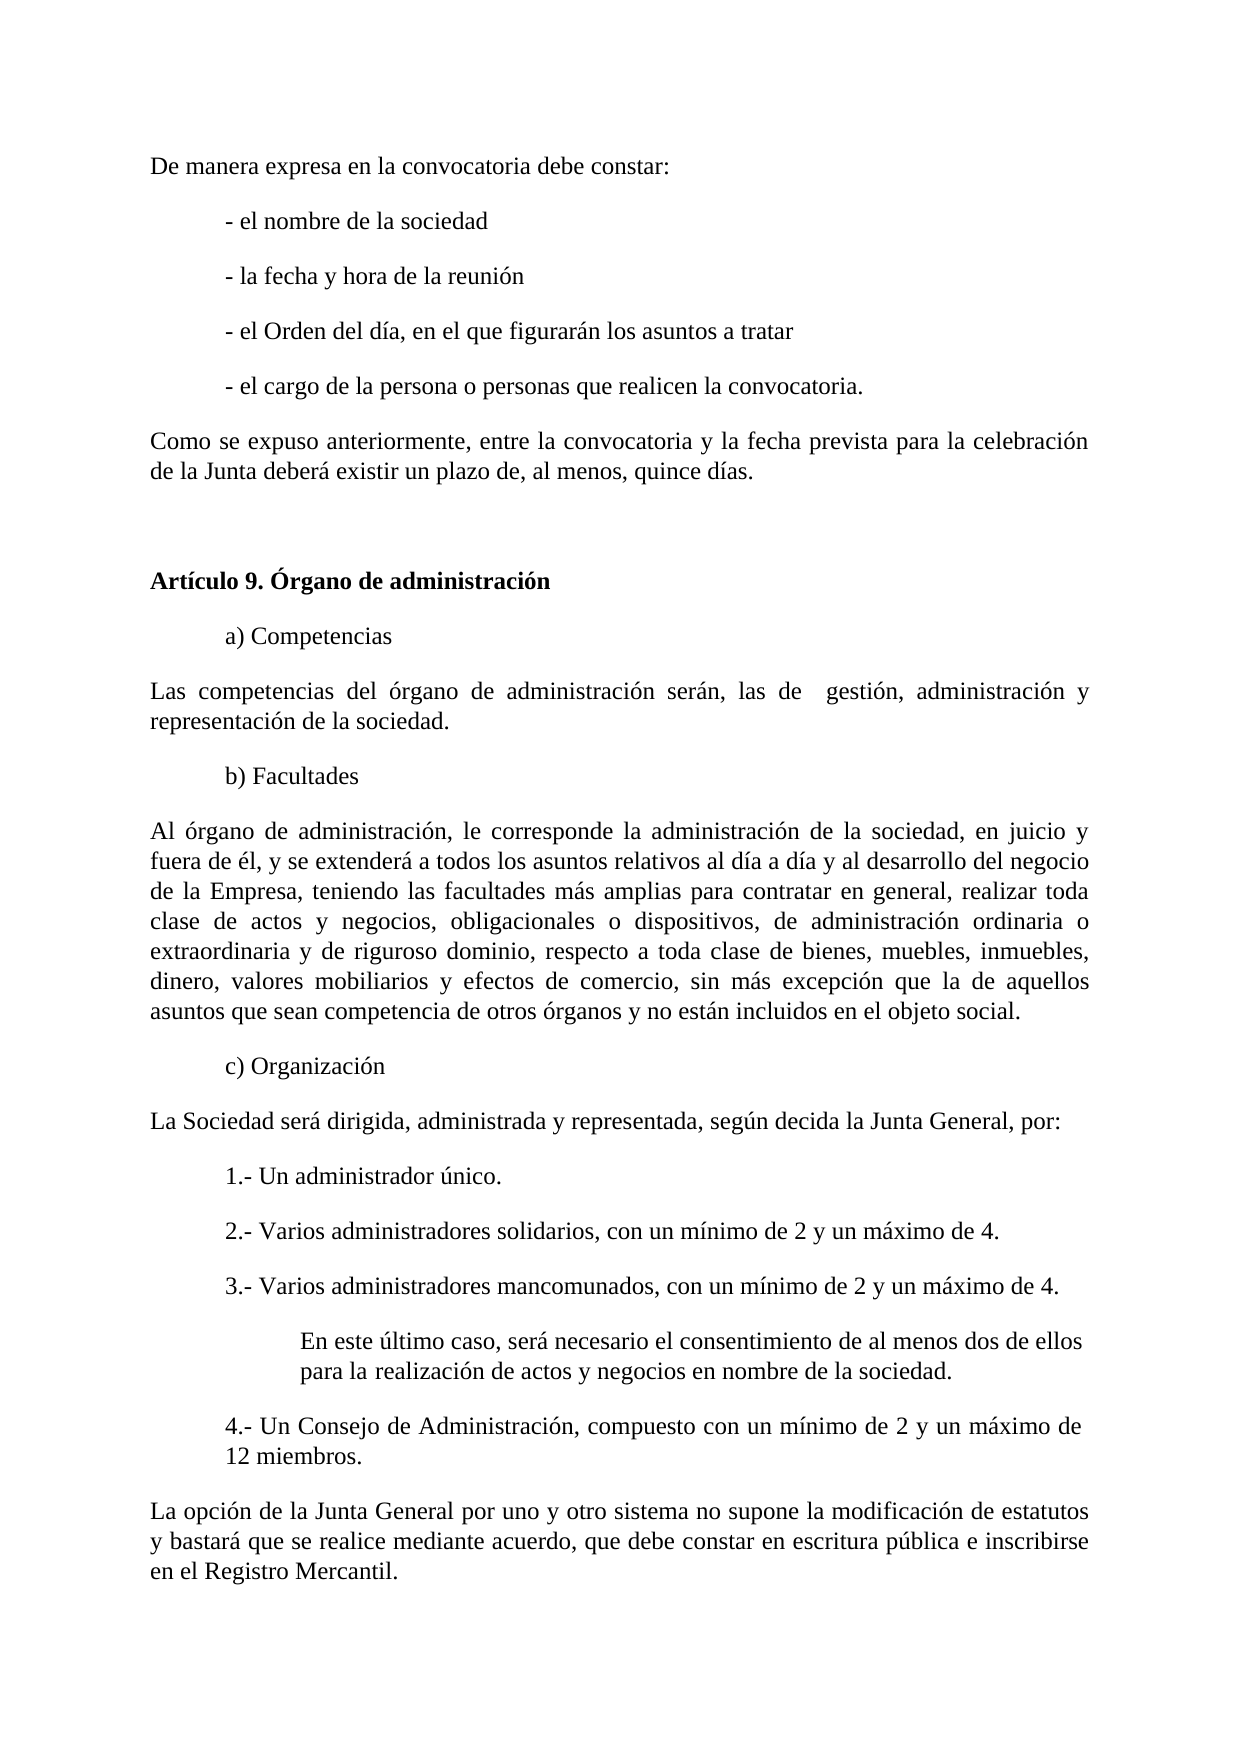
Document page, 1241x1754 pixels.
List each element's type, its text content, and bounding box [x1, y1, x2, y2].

text Como se expuso anteriormente, entre la convocatoria y la fecha prevista para la celebración de la Junta deberá existir un plazo de, al menos, quince días. [150, 425, 1090, 485]
text 3.- Varios administradores mancomunados, con un mínimo de 2 y un máximo de 4. [150, 1270, 1090, 1300]
text Artículo 9. Órgano de administración [150, 565, 1090, 595]
text 2.- Varios administradores solidarios, con un mínimo de 2 y un máximo de 4. [150, 1215, 1090, 1245]
text En este último caso, será necesario el consentimiento de al menos dos de ellos para la realización de actos y negocios en nombre de la sociedad. [150, 1325, 1090, 1385]
text La Sociedad será dirigida, administrada y representada, según decida la Junta General, por: [150, 1105, 1090, 1135]
text Al órgano de administración, le corresponde la administración de la sociedad, en juicio y fuera de él, y se extenderá a todos los asuntos relativos al día a día y al desarrollo del negocio de la Empresa, teniendo las facultades más amplias para contratar en general, realizar toda clase de actos y negocios, obligacionales o dispositivos, de administración ordinaria o extraordinaria y de riguroso dominio, respecto a toda clase de bienes, muebles, inmuebles, dinero, valores mobiliarios y efectos de comercio, sin más excepción que la de aquellos asuntos que sean competencia de otros órganos y no están incluidos en el objeto social. [150, 815, 1090, 1025]
text - el nombre de la sociedad [150, 205, 1090, 235]
text b) Facultades [150, 760, 1090, 790]
text La opción de la Junta General por uno y otro sistema no supone la modificación de estatutos y bastará que se realice mediante acuerdo, que debe constar en escritura pública e inscribirse en el Registro Mercantil. [150, 1495, 1090, 1585]
text - la fecha y hora de la reunión [150, 260, 1090, 290]
text De manera expresa en la convocatoria debe constar: [150, 150, 1090, 180]
text - el Orden del día, en el que figurarán los asuntos a tratar [150, 315, 1090, 345]
text c) Organización [150, 1050, 1090, 1080]
text 1.- Un administrador único. [150, 1160, 1090, 1190]
text a) Competencias [150, 620, 1090, 650]
text - el cargo de la persona o personas que realicen la convocatoria. [150, 370, 1090, 400]
text Las competencias del órgano de administración serán, las de gestión, administración y representación de la sociedad. [150, 675, 1090, 735]
text 4.- Un Consejo de Administración, compuesto con un mínimo de 2 y un máximo de 12 miembros. [150, 1410, 1090, 1470]
